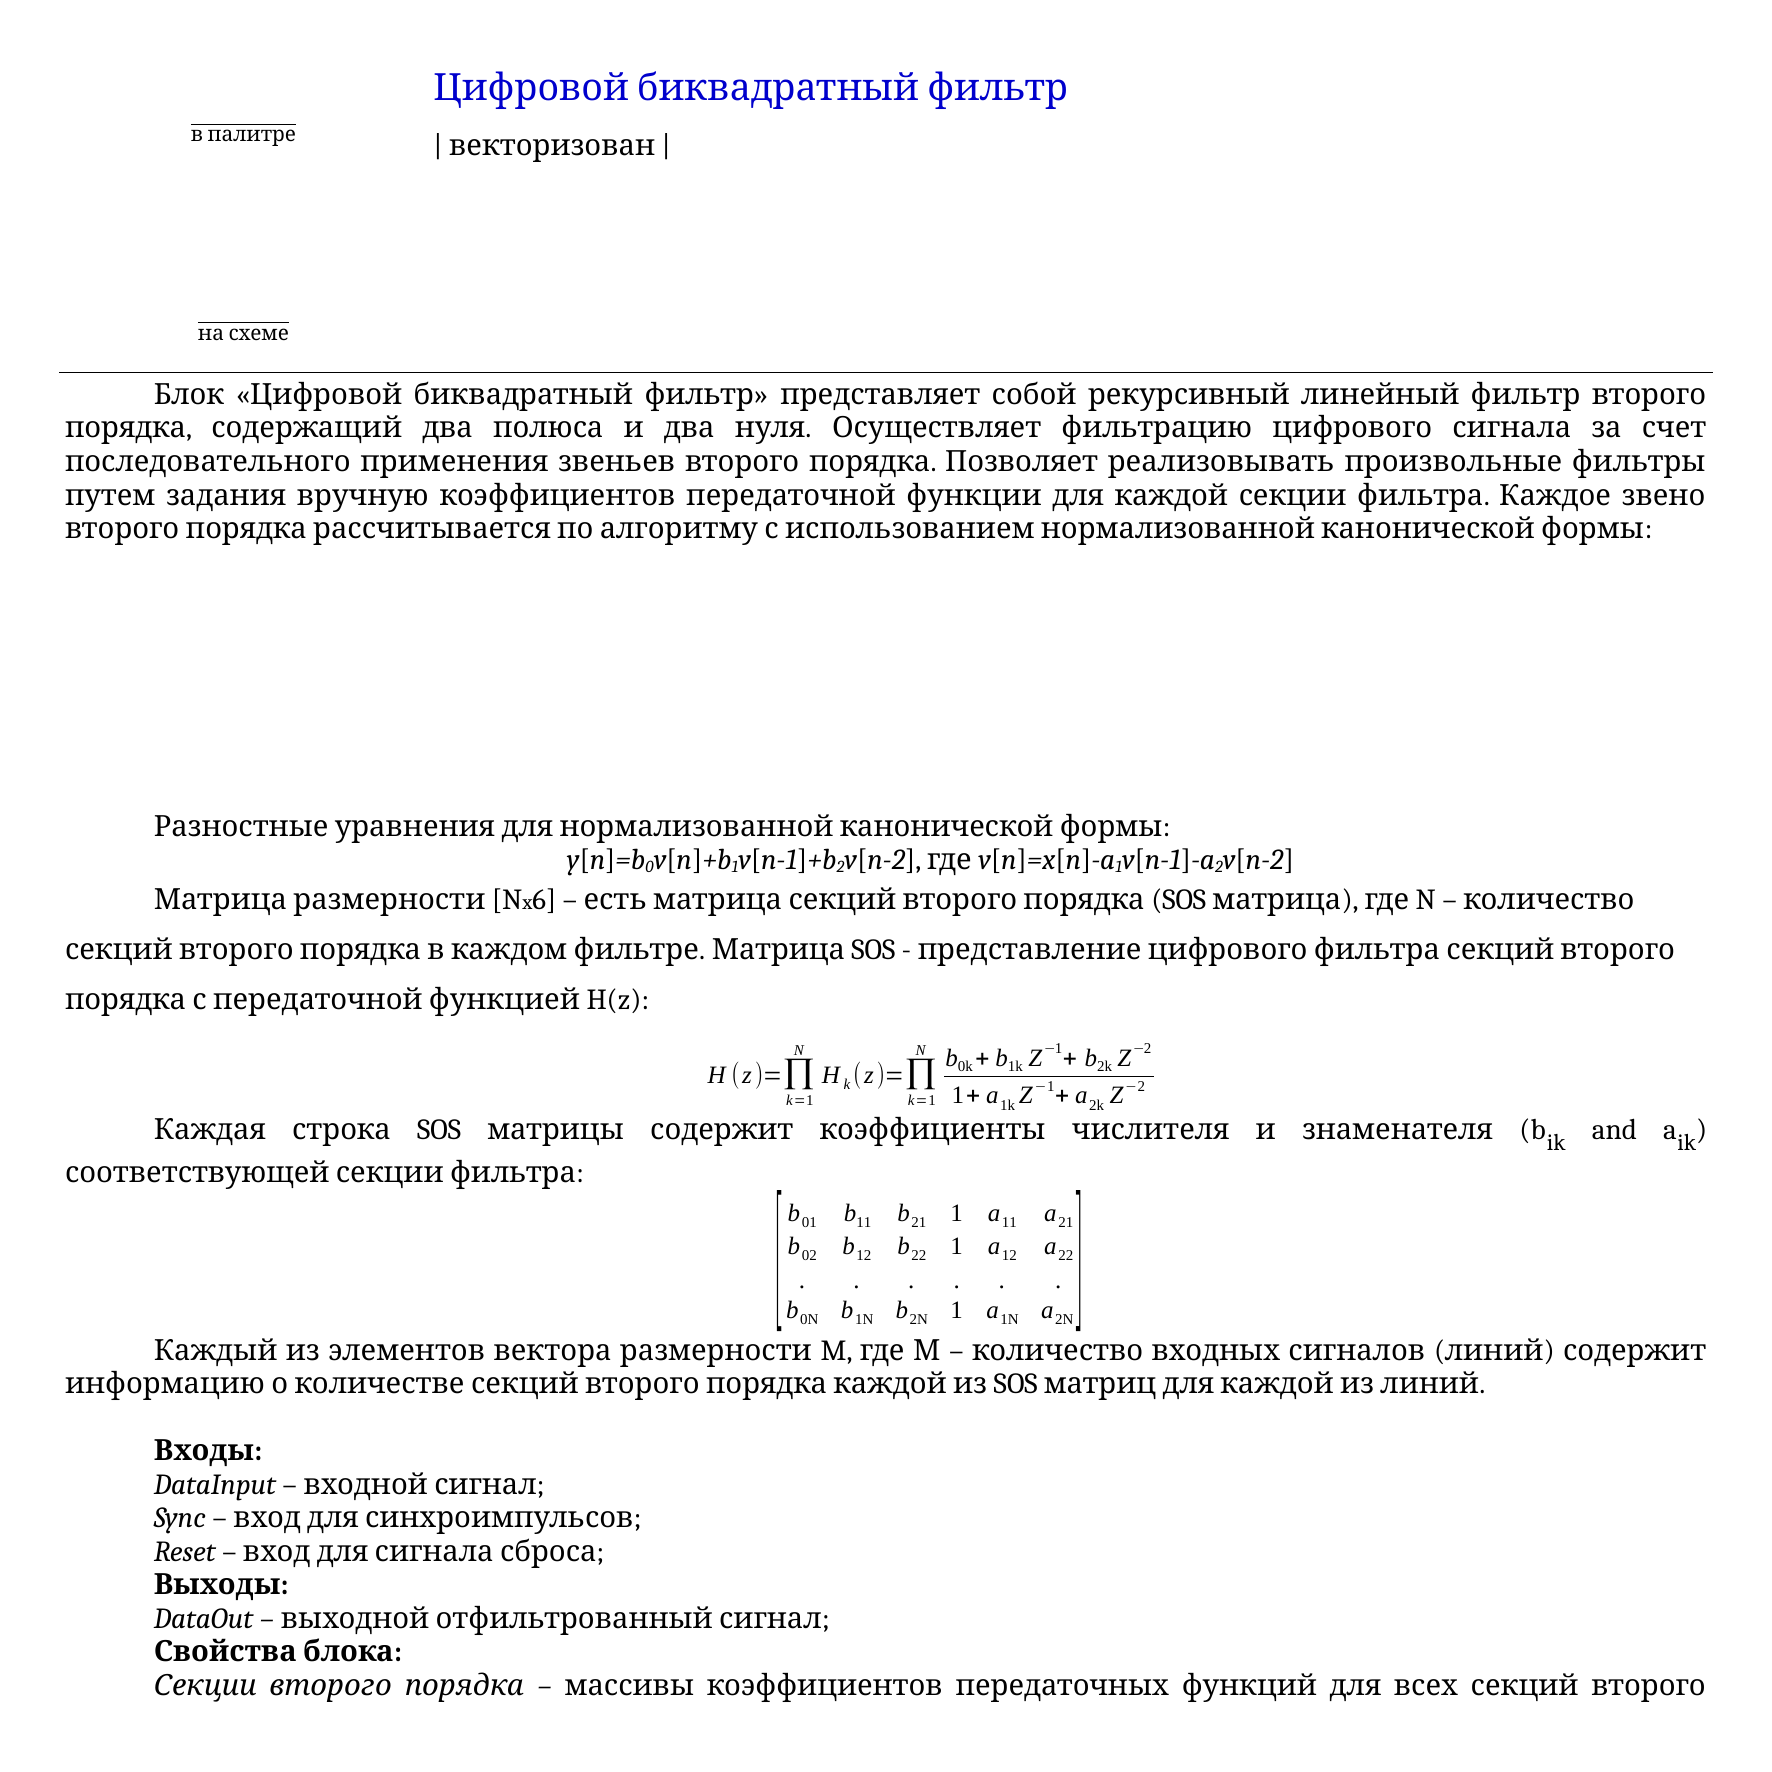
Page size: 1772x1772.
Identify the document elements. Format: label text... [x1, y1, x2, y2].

table_cell [59, 174, 427, 315]
table_header [59, 59, 427, 117]
table_header Цифровой биквадратный фильтр [428, 59, 1713, 117]
table_cell [428, 174, 1713, 315]
table_cell Блок «Цифровой биквадратный фильтр» представляет собой рекурсивный линейный фильтр второго порядка, содержащий два полюса и два нуля. Осуществляет фильтрацию цифрового сигнала за счет последовательного применения звеньев второго порядка. Позволяет реализовывать произвольные фильтры путем задания вручную коэффициентов передаточной функции для каждой секции фильтра. Каждое звено второго порядка рассчитывается по алгоритму с использованием нормализованной канонической формы: Разностные уравнения для нормализованной канонической формы: y[n]=b0v[n]+b1v[n-1]+b2v[n-2], где v[n]=x[n]-a1v[n-1]-a2v[n-2] Матрица размерности [Nx6] – есть матрица секций второго порядка (SOS матрица), где N – количество секций второго порядка в каждом фильтре. Матрица SOS - представление цифрового фильтра секций второго порядка с передаточной функцией H(z): Каждая строка SOS матрицы содержит коэффициенты числителя и знаменателя (bik and aik) соответствующей секции фильтра: Каждый из элементов вектора размерности M, где М – количество входных сигналов (линий) содержит информацию о количестве секций второго порядка каждой из SOS матриц для каждой из линий. Входы: DataInput – входной сигнал; Sync – вход для синхроимпульсов; Reset – вход для сигнала сброса; Выходы: DataOut – выходной отфильтрованный сигнал; Свойства блока: Секции второго порядка – массивы коэффициентов передаточных функций для всех секций второго порядка. На входной порт Sync должны подаваться прямоугольные синхроимпульсы единичной амплитуды. Срабатывание блока происходит по переднему фронту синхроимпульса. При каждом срабатывании блока на выходе формируется сигнал, прошедший через процедуру фильтрации. Фильтрация организована по рекурсивной процедуре. Пример использования блока: Рассмотрим пример использования блока цифровой биквадратной фильтрации, расположенный по адресу %PROGRAMM_DIR%\Demo\Automatic\Обработка сигналов\Цифровой биквадратный фильтр.prt: Здесь блок цифрового биквадратного фильтра используется в некоторой схеме обработки сигнала. Исходный сигнал представляет собой сумму двух синусоид частотой 1Гц и 4Гц, которая подается на основной вход блока. Блок работает на частоте 10Гц, формируемой с помощью синхроимпульсов соответствующей частоты, подаваемых на вход Sync. В качестве свойств блока, задана SOS-матрица, состоящая из коэффициентов числителя и знаменателя секций фильтров. Блок осуществляет фильтрацию входного сигнала в соответствие с заданной матрицей коэффициентов передаточной функции: [59, 373, 1713, 1708]
table_cell | векторизован | [428, 117, 1713, 174]
table_cell [428, 315, 1713, 372]
table_cell на схеме [59, 315, 427, 372]
table_cell в палитре [59, 117, 427, 174]
